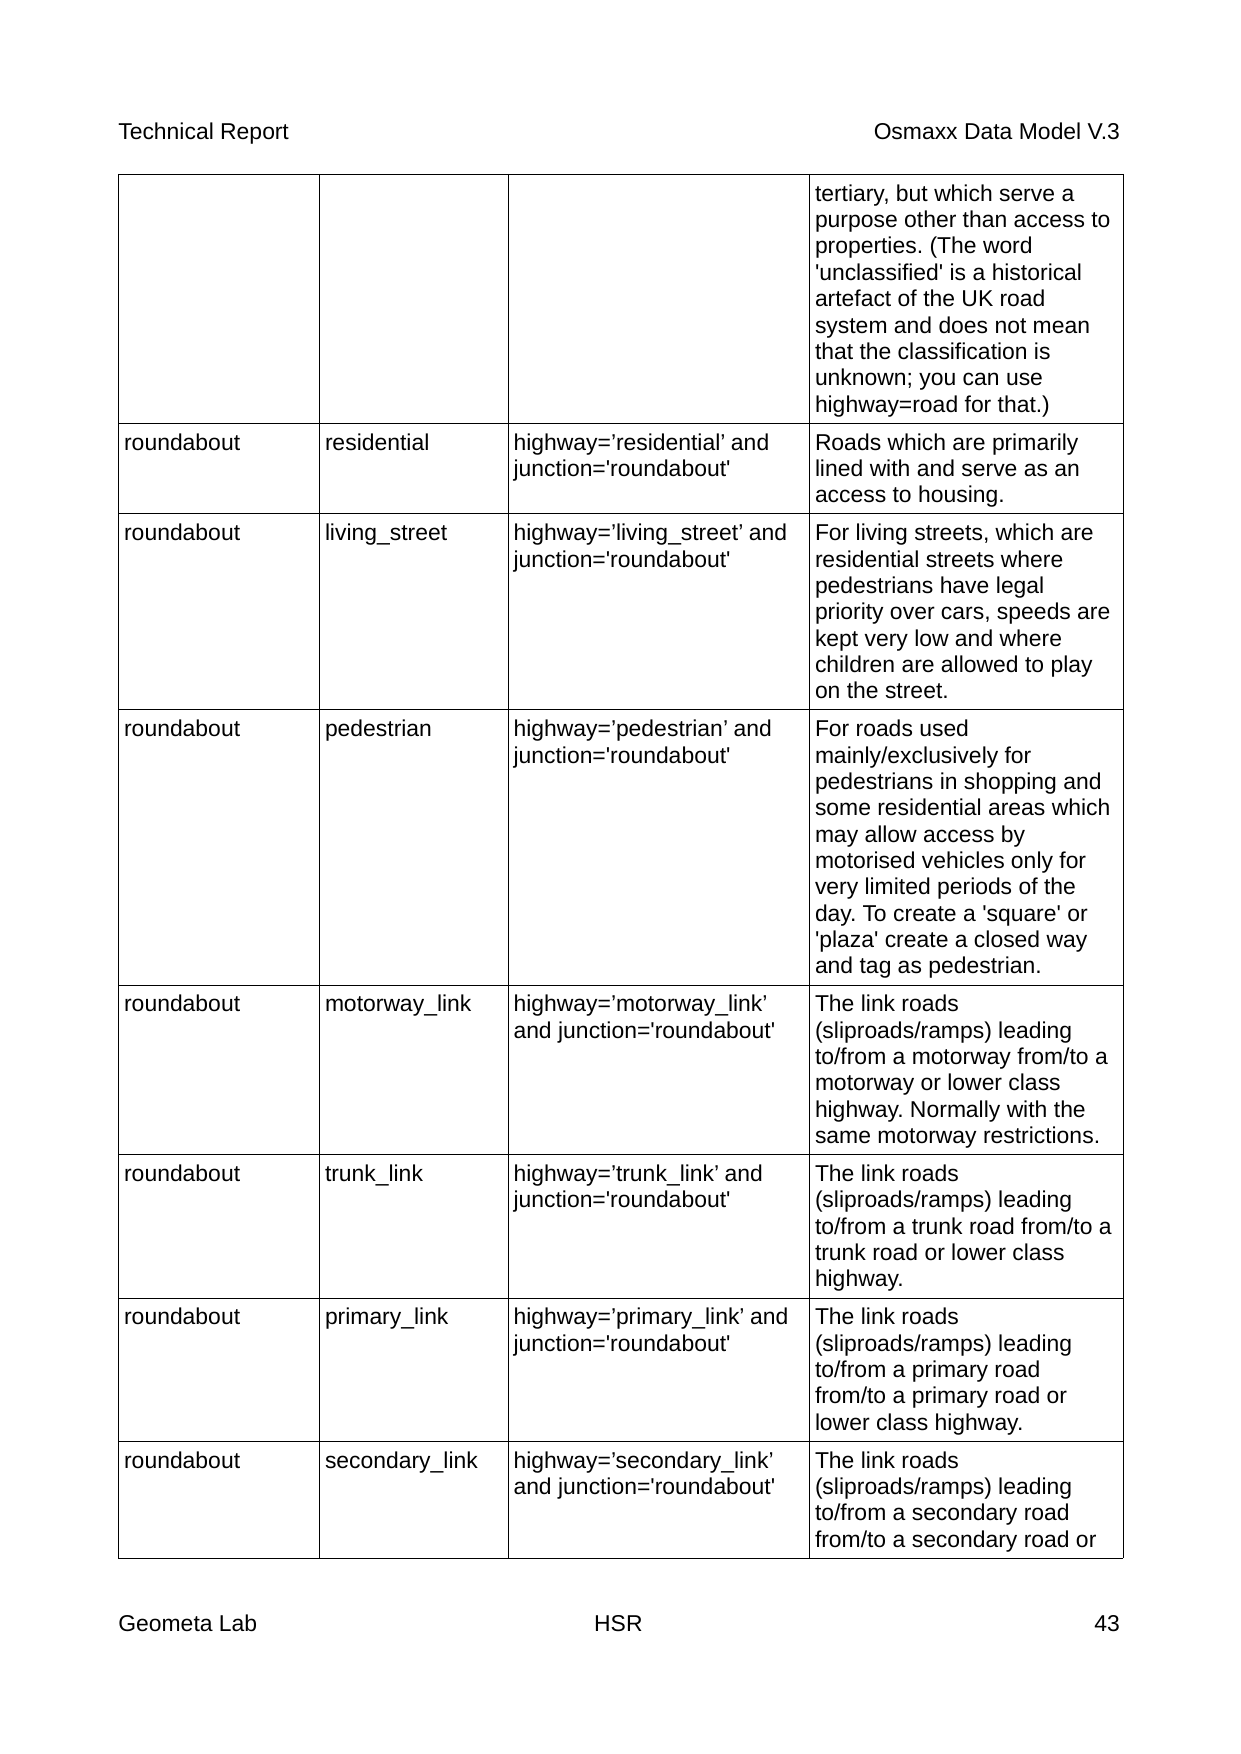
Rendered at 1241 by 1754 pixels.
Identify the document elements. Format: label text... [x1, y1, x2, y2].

table_cell highway=’motorway_link’ and junction='roundabout' [509, 986, 809, 1154]
table_cell For roads used mainly/exclusively for pedestrians in shopping and some residential areas which may allow access by motorised vehicles only for very limited periods of the day. To create a 'square' or 'plaza' create a closed way and tag as pedestrian. [810, 710, 1123, 984]
table_cell trunk_link [320, 1155, 508, 1297]
table_cell roundabout [119, 1442, 319, 1558]
table_cell pedestrian [320, 710, 508, 984]
table_cell motorway_link [320, 986, 508, 1154]
table_cell roundabout [119, 1299, 319, 1441]
table_cell [320, 175, 508, 423]
table_cell [119, 175, 319, 423]
table_cell roundabout [119, 424, 319, 513]
table_cell The link roads (sliproads/ramps) leading to/from a trunk road from/to a trunk road or lower class highway. [810, 1155, 1123, 1297]
table_cell highway=’living_street’ and junction='roundabout' [509, 514, 809, 709]
table_cell highway=’pedestrian’ and junction='roundabout' [509, 710, 809, 984]
table_cell Roads which are primarily lined with and serve as an access to housing. [810, 424, 1123, 513]
table_cell highway=’secondary_link’ and junction='roundabout' [509, 1442, 809, 1558]
table_cell The link roads (sliproads/ramps) leading to/from a motorway from/to a motorway or lower class highway. Normally with the same motorway restrictions. [810, 986, 1123, 1154]
table_cell The link roads (sliproads/ramps) leading to/from a primary road from/to a primary road or lower class highway. [810, 1299, 1123, 1441]
table_cell The link roads (sliproads/ramps) leading to/from a secondary road from/to a secondary road or [810, 1442, 1123, 1558]
table_cell primary_link [320, 1299, 508, 1441]
table_cell residential [320, 424, 508, 513]
table_cell roundabout [119, 1155, 319, 1297]
table_cell secondary_link [320, 1442, 508, 1558]
table_cell For living streets, which are residential streets where pedestrians have legal priority over cars, speeds are kept very low and where children are allowed to play on the street. [810, 514, 1123, 709]
table_cell roundabout [119, 514, 319, 709]
table_cell highway=’trunk_link’ and junction='roundabout' [509, 1155, 809, 1297]
table_cell highway=’primary_link’ and junction='roundabout' [509, 1299, 809, 1441]
table_cell [509, 175, 809, 423]
table_cell tertiary, but which serve a purpose other than access to properties. (The word 'unclassified' is a historical artefact of the UK road system and does not mean that the classification is unknown; you can use highway=road for that.) [810, 175, 1123, 423]
table_cell roundabout [119, 986, 319, 1154]
table_cell roundabout [119, 710, 319, 984]
table_cell highway=’residential’ and junction='roundabout' [509, 424, 809, 513]
table_cell living_street [320, 514, 508, 709]
